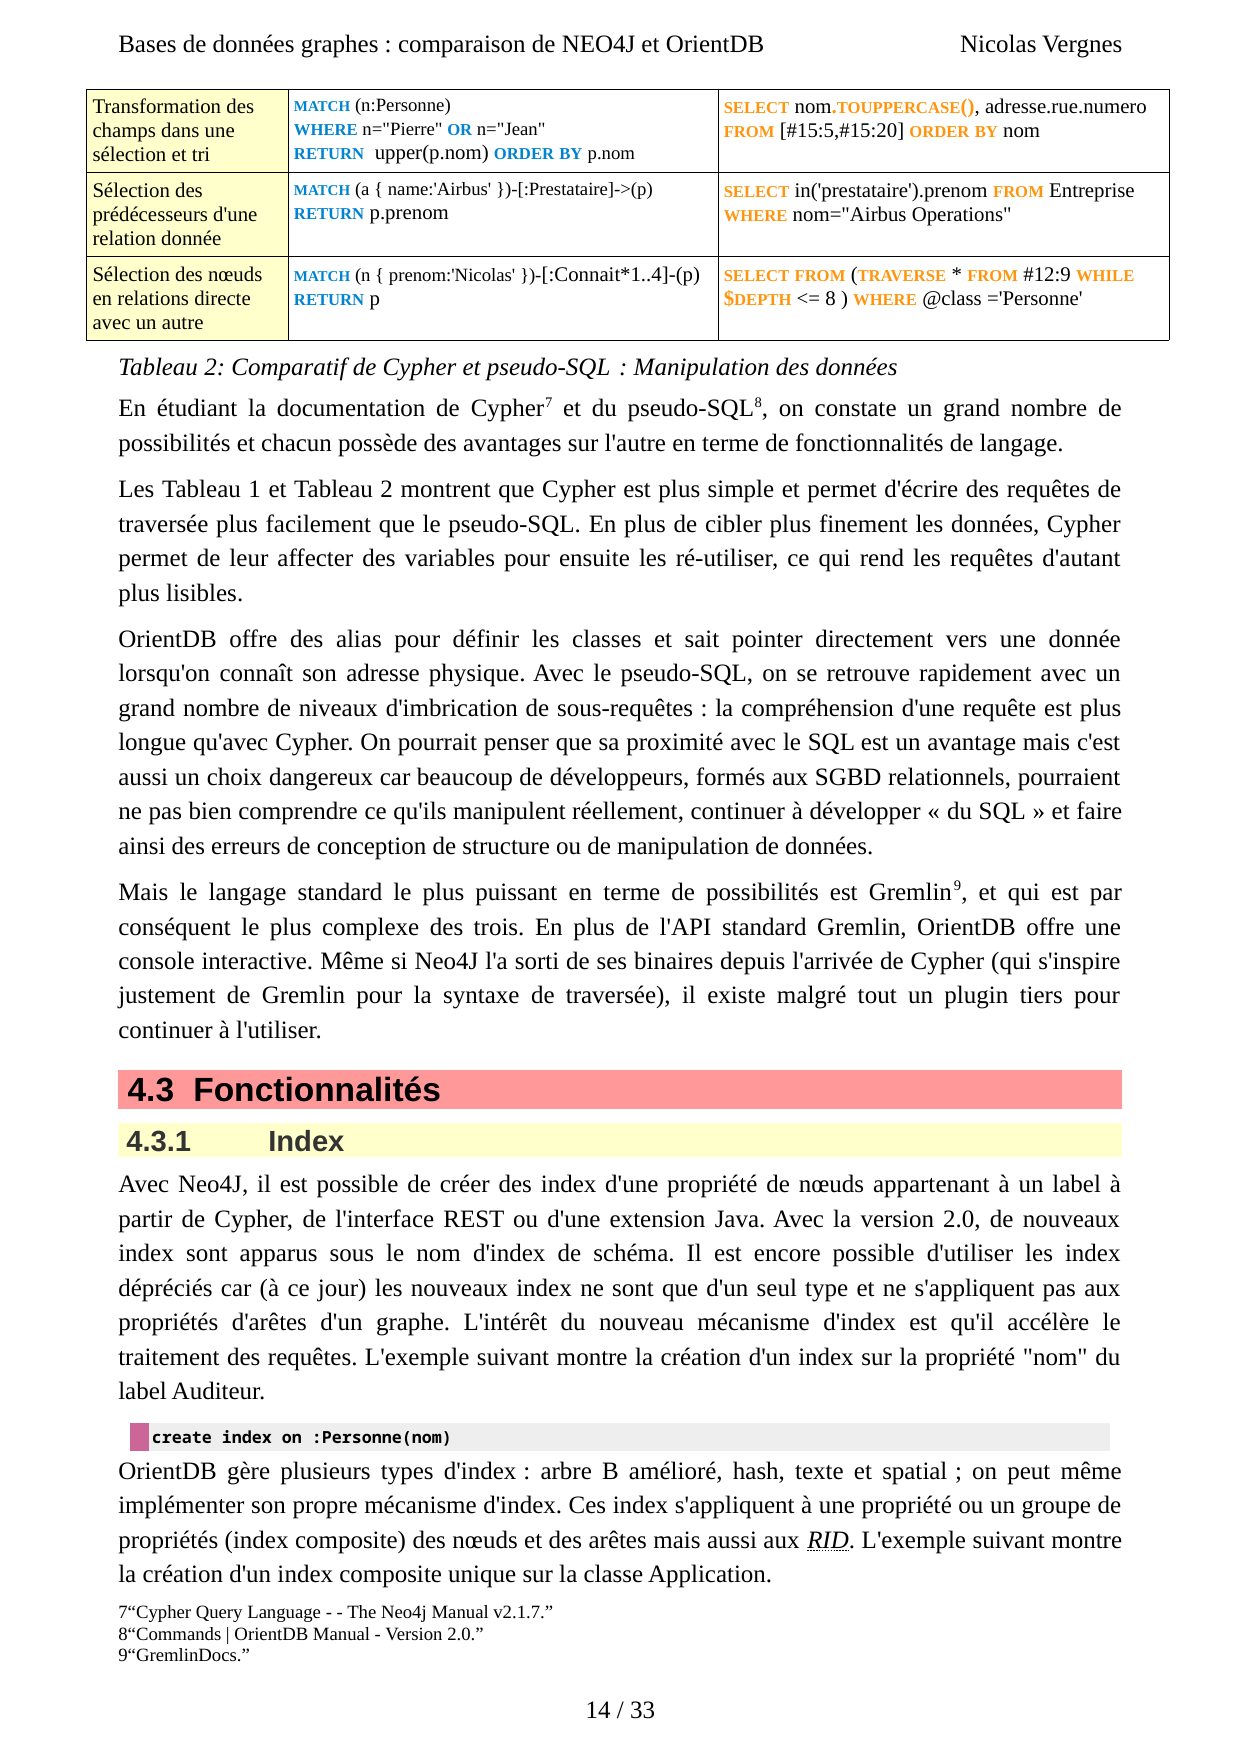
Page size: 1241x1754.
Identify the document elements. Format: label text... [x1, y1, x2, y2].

text Mais le langage standard le plus puissant en terme de possibilités est Gremlin, et qui est par conséquent le plus complexe des trois. En plus de l'API standard Gremlin, OrientDB offre une console interactive. Même si Neo4J l'a sorti de ses binaires depuis l'arrivée de Cypher (qui s'inspire justement de Gremlin pour la syntaxe de traversée), il existe malgré tout un plugin tiers pour continuer à l'utiliser. [118, 877, 1122, 1044]
table_cell select in('prestataire').prenom from Entreprise where nom="Airbus Operations" [719, 173, 1169, 256]
subtitle Fonctionnalités [118, 1070, 1122, 1109]
table_cell match (n { prenom:'Nicolas' })-[:Connait*1..4]-(p) return p [289, 257, 718, 340]
text “GremlinDocs.” [118, 1644, 1122, 1666]
text OrientDB offre des alias pour définir les classes et sait pointer directement vers une donnée lorsqu'on connaît son adresse physique. Avec le pseudo-SQL, on se retrouve rapidement avec un grand nombre de niveaux d'imbrication de sous-requêtes : la compréhension d'une requête est plus longue qu'avec Cypher. On pourrait penser que sa proximité avec le SQL est un avantage mais c'est aussi un choix dangereux car beaucoup de développeurs, formés aux SGBD relationnels, pourraient ne pas bien comprendre ce qu'ils manipulent réellement, continuer à développer « du SQL » et faire ainsi des erreurs de conception de structure ou de manipulation de données. [118, 624, 1122, 859]
table_cell select from (traverse * from #12:9 while $depth <= 8 ) where @class ='Personne' [719, 257, 1169, 340]
text “Commands | OrientDB Manual - Version 2.0.” [118, 1622, 1122, 1644]
table_cell match (n:Personne) where n="Pierre" or n="Jean" return upper(p.nom) order by p.nom [289, 90, 718, 172]
table_cell select nom.touppercase(), adresse.rue.numero from [#15:5,#15:20] order by nom [719, 90, 1169, 172]
table_cell match (a { name:'Airbus' })-[:Prestataire]->(p) return p.prenom [289, 173, 718, 256]
text En étudiant la documentation de Cypher et du pseudo-SQL, on constate un grand nombre de possibilités et chacun possède des avantages sur l'autre en terme de fonctionnalités de langage. [118, 393, 1122, 457]
table_cell Transformation des champs dans une sélection et tri [87, 90, 288, 172]
text OrientDB gère plusieurs types d'index : arbre B amélioré, hash, texte et spatial ; on peut même implémenter son propre mécanisme d'index. Ces index s'appliquent à une propriété ou un groupe de propriétés (index composite) des nœuds et des arêtes mais aussi aux RID. L'exemple suivant montre la création d'un index composite unique sur la classe Application. [118, 1456, 1122, 1588]
subtitle Index [118, 1123, 1122, 1157]
table_cell Sélection des nœuds en relations directe avec un autre [87, 257, 288, 340]
text Les Tableau 1 et Tableau 2 montrent que Cypher est plus simple et permet d'écrire des requêtes de traversée plus facilement que le pseudo-SQL. En plus de cibler plus finement les données, Cypher permet de leur affecter des variables pour ensuite les ré-utiliser, ce qui rend les requêtes d'autant plus lisibles. [118, 474, 1122, 606]
text Avec Neo4J, il est possible de créer des index d'une propriété de nœuds appartenant à un label à partir de Cypher, de l'interface REST ou d'une extension Java. Avec la version 2.0, de nouveaux index sont apparus sous le nom d'index de schéma. Il est encore possible d'utiliser les index dépréciés car (à ce jour) les nouveaux index ne sont que d'un seul type et ne s'appliquent pas aux propriétés d'arêtes d'un graphe. L'intérêt du nouveau mécanisme d'index est qu'il accélère le traitement des requêtes. L'exemple suivant montre la création d'un index sur la propriété "nom" du label Auditeur. [118, 1169, 1122, 1405]
table_cell Sélection des prédécesseurs d'une relation donnée [87, 173, 288, 256]
text Tableau 2: Comparatif de Cypher et pseudo-SQL : Manipulation des données [118, 352, 1122, 381]
text “Cypher Query Language - - The Neo4j Manual v2.1.7.” [118, 1601, 1122, 1622]
text create index on :Personne(nom) [149, 1423, 1110, 1451]
